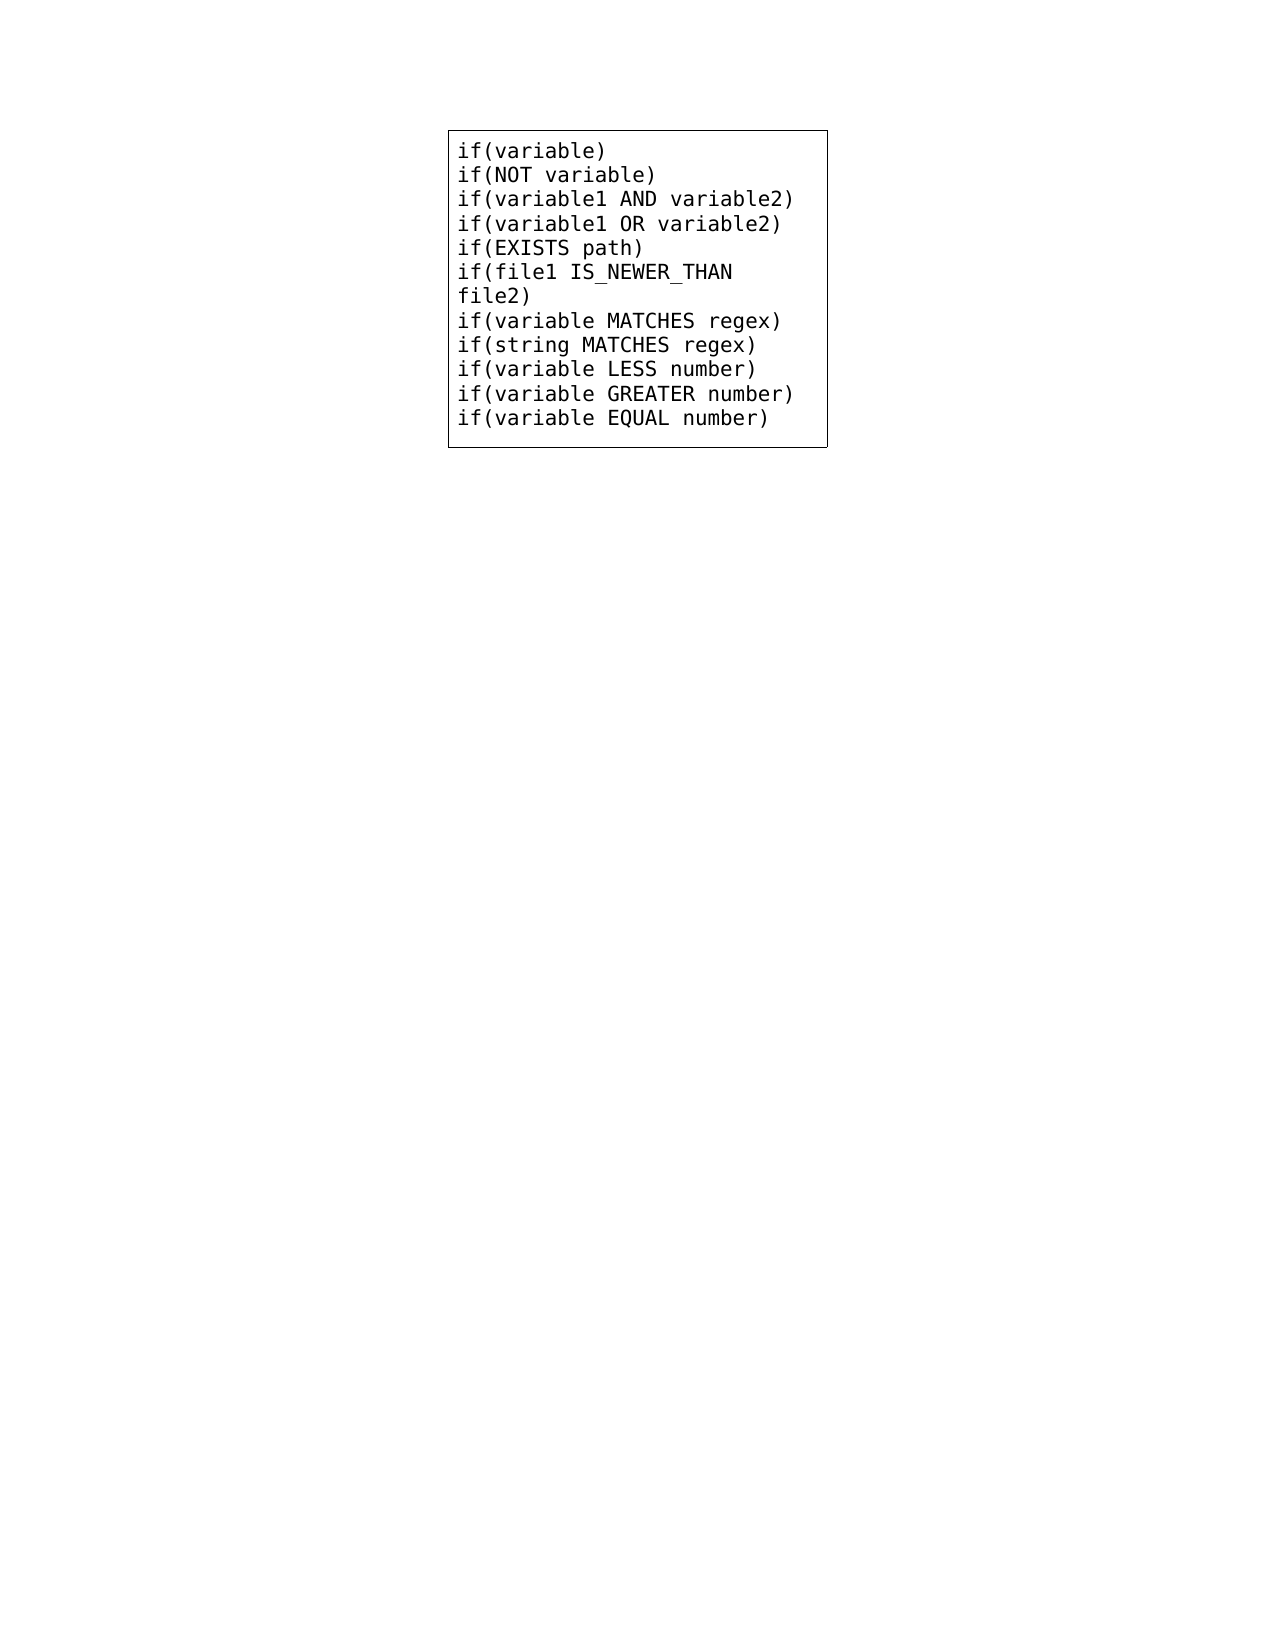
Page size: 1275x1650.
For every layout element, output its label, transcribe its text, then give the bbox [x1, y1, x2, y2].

text if(variable LESS number) [457, 357, 818, 382]
text if(NOT variable) [457, 163, 818, 187]
text if(file1 IS_NEWER_THAN file2) [457, 260, 818, 309]
text if(variable1 AND variable2) [457, 187, 818, 212]
text if(EXISTS path) [457, 236, 818, 260]
text if(variable) [457, 139, 818, 163]
text if(variable MATCHES regex) [457, 309, 818, 333]
text if(string MATCHES regex) [457, 333, 818, 357]
text if(variable GREATER number) [457, 382, 818, 406]
text if(variable EQUAL number) [457, 406, 818, 430]
text if(variable1 OR variable2) [457, 212, 818, 236]
